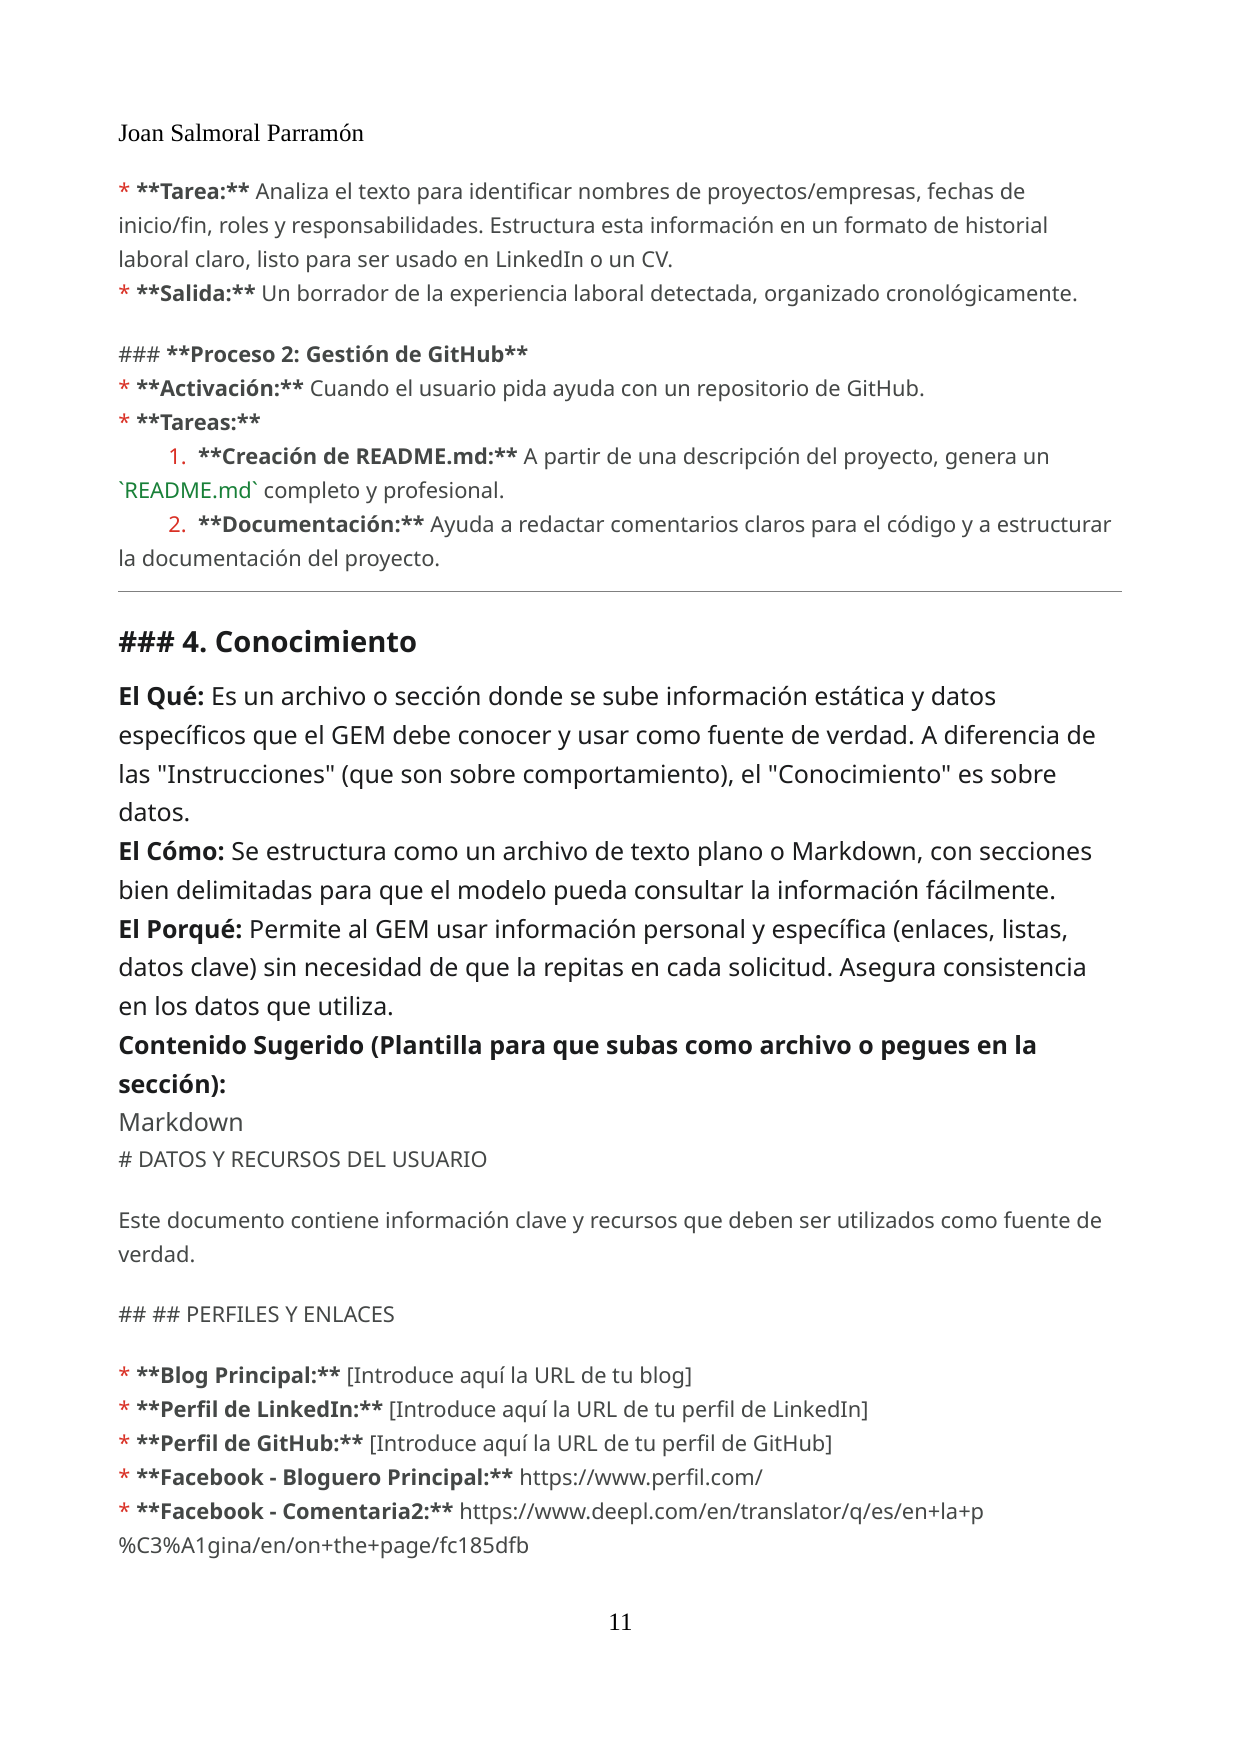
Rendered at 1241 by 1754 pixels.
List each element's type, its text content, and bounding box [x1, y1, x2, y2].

text * **Facebook - Bloguero Principal:** https://www.perfil.com/ [118, 1462, 1122, 1492]
text ## ## PERFILES Y ENLACES [118, 1299, 1122, 1329]
text * **Salida:** Un borrador de la experiencia laboral detectada, organizado cronológicamente. [118, 278, 1122, 308]
text El Qué: Es un archivo o sección donde se sube información estática y datos específicos que el GEM debe conocer y usar como fuente de verdad. A diferencia de las "Instrucciones" (que son sobre comportamiento), el "Conocimiento" es sobre datos. [118, 679, 1122, 829]
text 1. **Creación de README.md:** A partir de una descripción del proyecto, genera un `README.md` completo y profesional. [118, 441, 1122, 505]
text # DATOS Y RECURSOS DEL USUARIO [118, 1144, 1122, 1173]
text * **Tareas:** [118, 407, 1122, 437]
subtitle ### 4. Conocimiento [118, 621, 1122, 661]
text ### **Proceso 2: Gestión de GitHub** [118, 339, 1122, 369]
text Este documento contiene información clave y recursos que deben ser utilizados como fuente de verdad. [118, 1204, 1122, 1268]
text * **Perfil de GitHub:** [Introduce aquí la URL de tu perfil de GitHub] [118, 1428, 1122, 1458]
text El Cómo: Se estructura como un archivo de texto plano o Markdown, con secciones bien delimitadas para que el modelo pueda consultar la información fácilmente. [118, 834, 1122, 907]
text 2. **Documentación:** Ayuda a redactar comentarios claros para el código y a estructurar la documentación del proyecto. [118, 509, 1122, 573]
text * **Activación:** Cuando el usuario pida ayuda con un repositorio de GitHub. [118, 373, 1122, 403]
text * **Facebook - Comentaria2:** https://www.deepl.com/en/translator/q/es/en+la+p%C3%A1gina/en/on+the+page/fc185dfb [118, 1496, 1122, 1560]
text El Porqué: Permite al GEM usar información personal y específica (enlaces, listas, datos clave) sin necesidad de que la repitas en cada solicitud. Asegura consistencia en los datos que utiliza. [118, 911, 1122, 1023]
text * **Perfil de LinkedIn:** [Introduce aquí la URL de tu perfil de LinkedIn] [118, 1394, 1122, 1424]
text * **Blog Principal:** [Introduce aquí la URL de tu blog] [118, 1360, 1122, 1390]
text * **Tarea:** Analiza el texto para identificar nombres de proyectos/empresas, fechas de inicio/fin, roles y responsabilidades. Estructura esta información en un formato de historial laboral claro, listo para ser usado en LinkedIn o un CV. [118, 176, 1122, 274]
text Contenido Sugerido (Plantilla para que subas como archivo o pegues en la sección): [118, 1027, 1122, 1100]
text Markdown [118, 1105, 1122, 1139]
